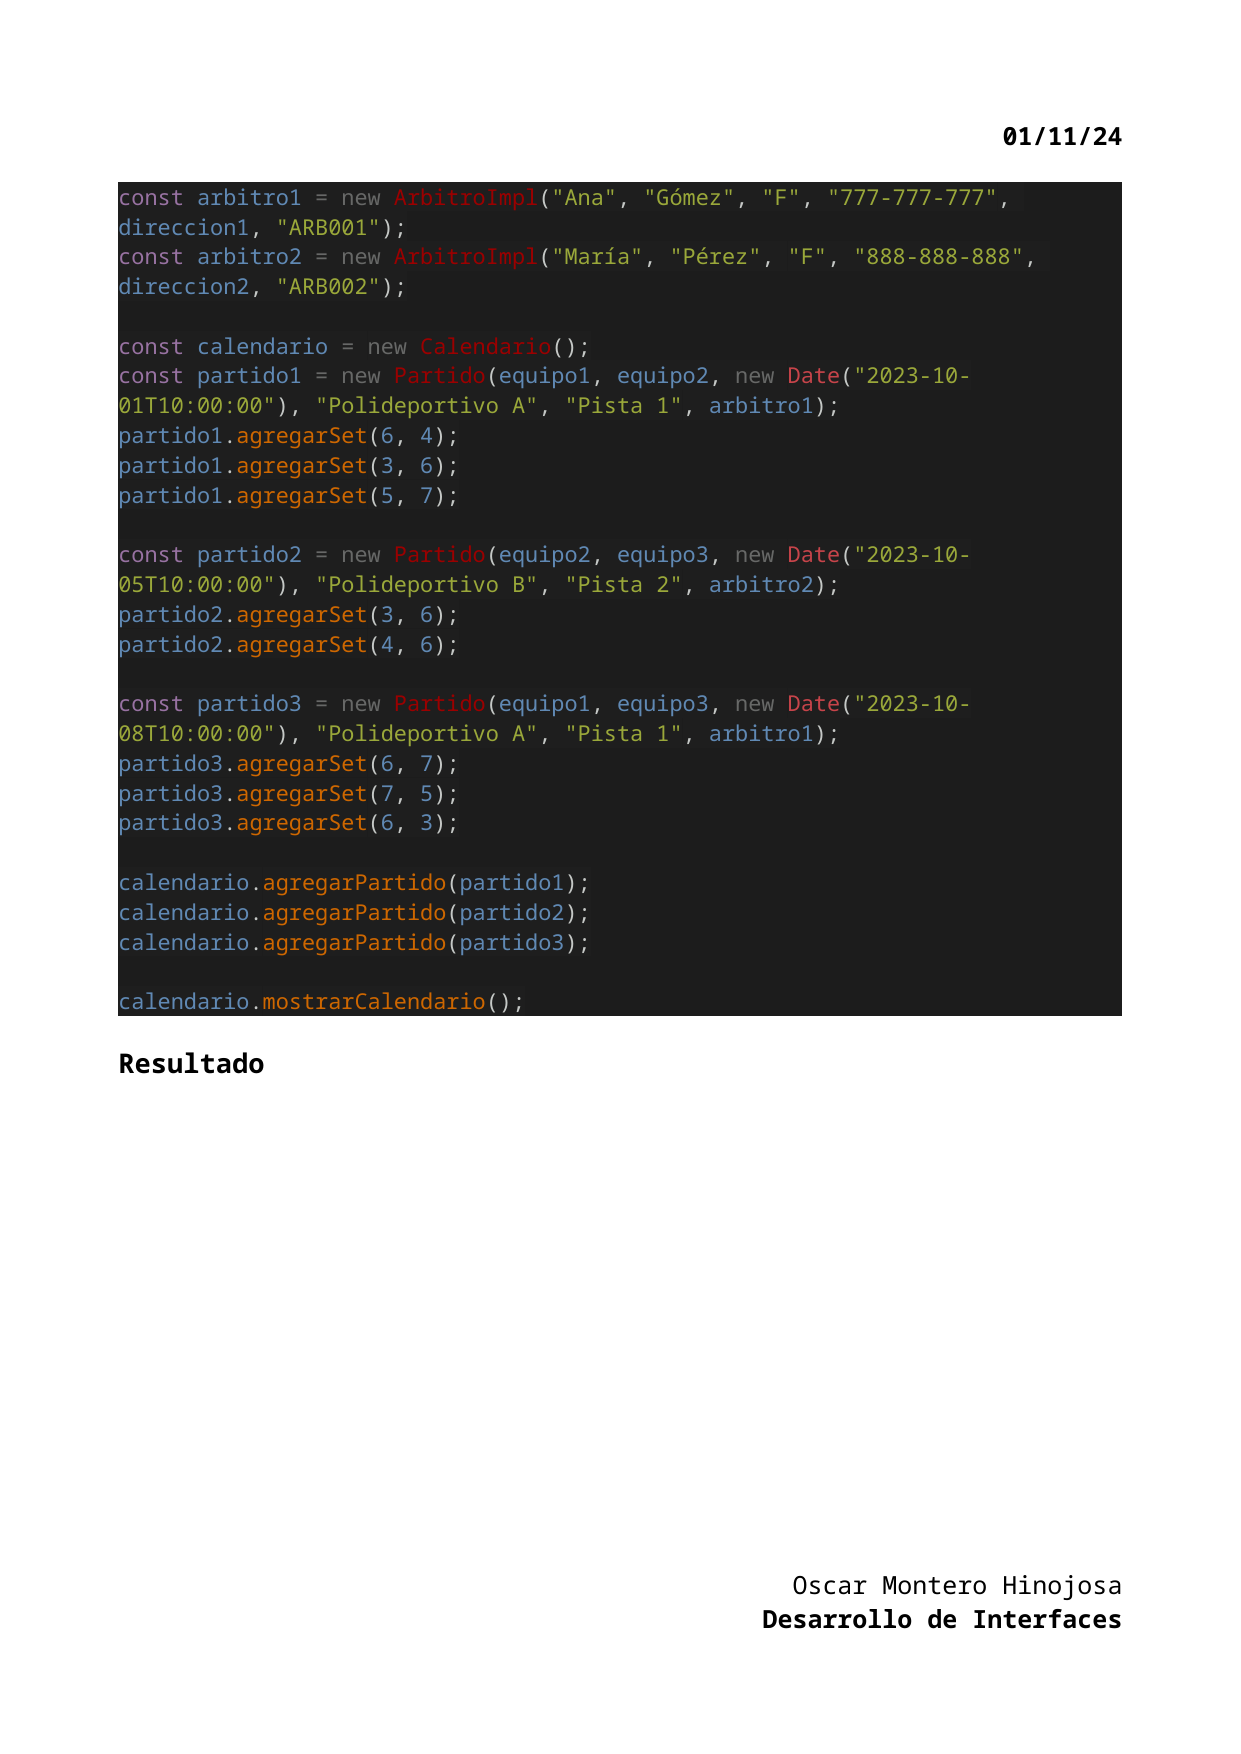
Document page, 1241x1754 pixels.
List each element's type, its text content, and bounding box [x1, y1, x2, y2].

text calendario.agregarPartido(partido1); [118, 867, 1122, 897]
text calendario.mostrarCalendario(); [118, 986, 1122, 1016]
text const partido1 = new Partido(equipo1, equipo2, new Date("2023-10-01T10:00:00"), "Polideportivo A", "Pista 1", arbitro1); [118, 360, 1122, 420]
text const partido2 = new Partido(equipo2, equipo3, new Date("2023-10-05T10:00:00"), "Polideportivo B", "Pista 2", arbitro2); [118, 539, 1122, 599]
text partido1.agregarSet(5, 7); [118, 479, 1122, 509]
text partido1.agregarSet(6, 4); [118, 420, 1122, 450]
text partido3.agregarSet(6, 7); [118, 748, 1122, 777]
text partido2.agregarSet(3, 6); [118, 599, 1122, 628]
text const calendario = new Calendario(); [118, 331, 1122, 360]
text const arbitro1 = new ArbitroImpl("Ana", "Gómez", "F", "777-777-777", direccion1, "ARB001"); [118, 182, 1122, 241]
text calendario.agregarPartido(partido2); [118, 897, 1122, 926]
text partido3.agregarSet(7, 5); [118, 777, 1122, 807]
text partido1.agregarSet(3, 6); [118, 450, 1122, 479]
text const partido3 = new Partido(equipo1, equipo3, new Date("2023-10-08T10:00:00"), "Polideportivo A", "Pista 1", arbitro1); [118, 688, 1122, 748]
text Resultado [118, 1044, 1122, 1081]
text const arbitro2 = new ArbitroImpl("María", "Pérez", "F", "888-888-888", direccion2, "ARB002"); [118, 241, 1122, 301]
text calendario.agregarPartido(partido3); [118, 926, 1122, 956]
text partido2.agregarSet(4, 6); [118, 628, 1122, 658]
text partido3.agregarSet(6, 3); [118, 807, 1122, 837]
